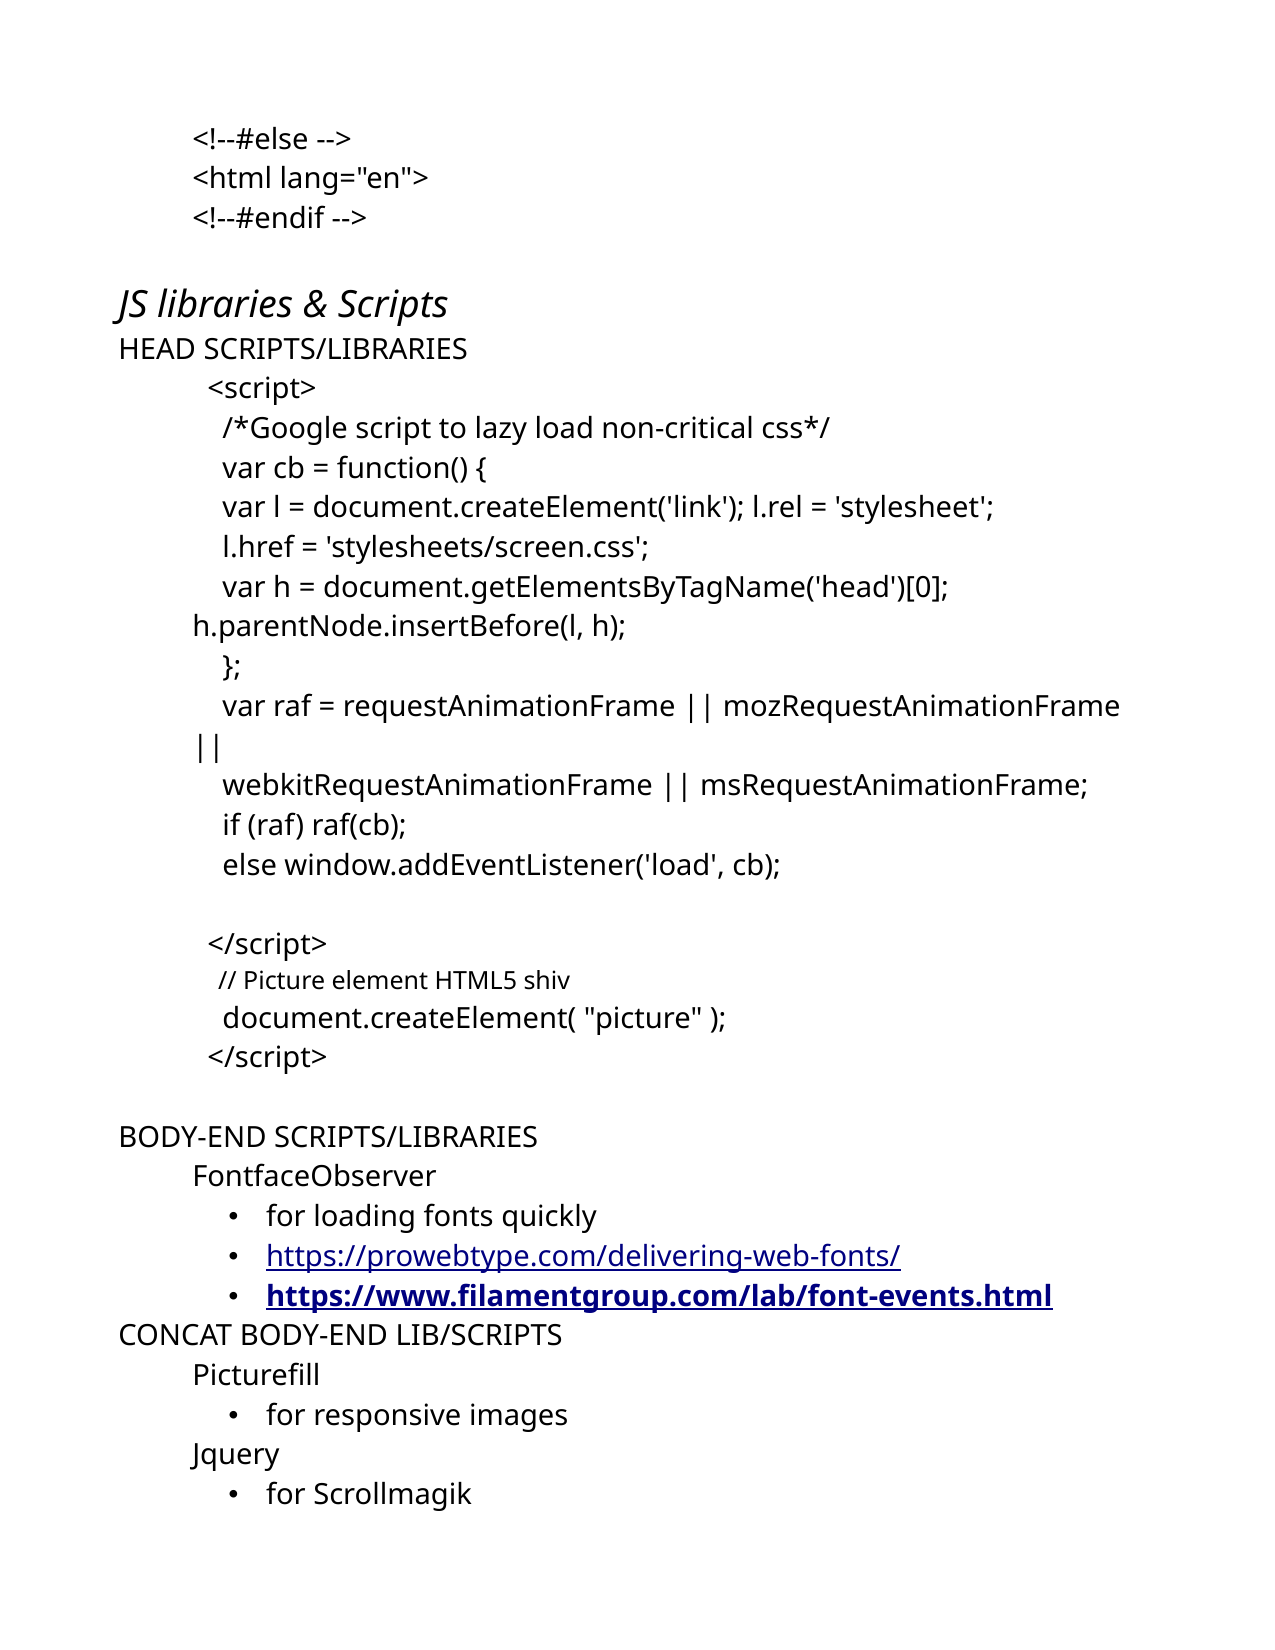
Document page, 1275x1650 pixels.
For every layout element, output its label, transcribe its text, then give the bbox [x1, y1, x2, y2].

text }; [192, 645, 1157, 685]
list for loading fonts quickly [228, 1195, 1157, 1235]
text var h = document.getElementsByTagName('head')[0]; h.parentNode.insertBefore(l, h); [192, 566, 1157, 645]
text HEAD SCRIPTS/LIBRARIES [118, 328, 1157, 368]
text /*Google script to lazy load non-critical css*/ [192, 407, 1157, 447]
list for responsive images [228, 1394, 1157, 1433]
text l.href = 'stylesheets/screen.css'; [192, 526, 1157, 566]
text var cb = function() { [192, 447, 1157, 487]
text <!--#endif --> [118, 197, 1157, 237]
text Jquery [192, 1433, 1157, 1473]
text CONCAT BODY-END LIB/SCRIPTS [118, 1314, 1157, 1354]
text var raf = requestAnimationFrame || mozRequestAnimationFrame || [192, 685, 1157, 764]
text webkitRequestAnimationFrame || msRequestAnimationFrame; [192, 764, 1157, 804]
list for Scrollmagik [228, 1473, 1157, 1513]
list https://www.filamentgroup.com/lab/font-events.html [228, 1275, 1157, 1314]
text var l = document.createElement('link'); l.rel = 'stylesheet'; [192, 487, 1157, 526]
text else window.addEventListener('load', cb); [192, 844, 1157, 883]
text </script> [192, 1037, 1157, 1076]
text <script> [192, 368, 1157, 407]
text FontfaceObserver [192, 1156, 1157, 1195]
list https://prowebtype.com/delivering-web-fonts/ [228, 1235, 1157, 1275]
text JS libraries & Scripts [118, 277, 1157, 328]
text </script> [192, 923, 1157, 963]
text // Picture element HTML5 shiv [192, 963, 1157, 997]
text BODY-END SCRIPTS/LIBRARIES [118, 1116, 1157, 1156]
text if (raf) raf(cb); [192, 804, 1157, 844]
text <!--#else --> [118, 118, 1157, 158]
text Picturefill [192, 1354, 1157, 1394]
text <html lang="en"> [118, 158, 1157, 197]
text document.createElement( "picture" ); [192, 997, 1157, 1037]
